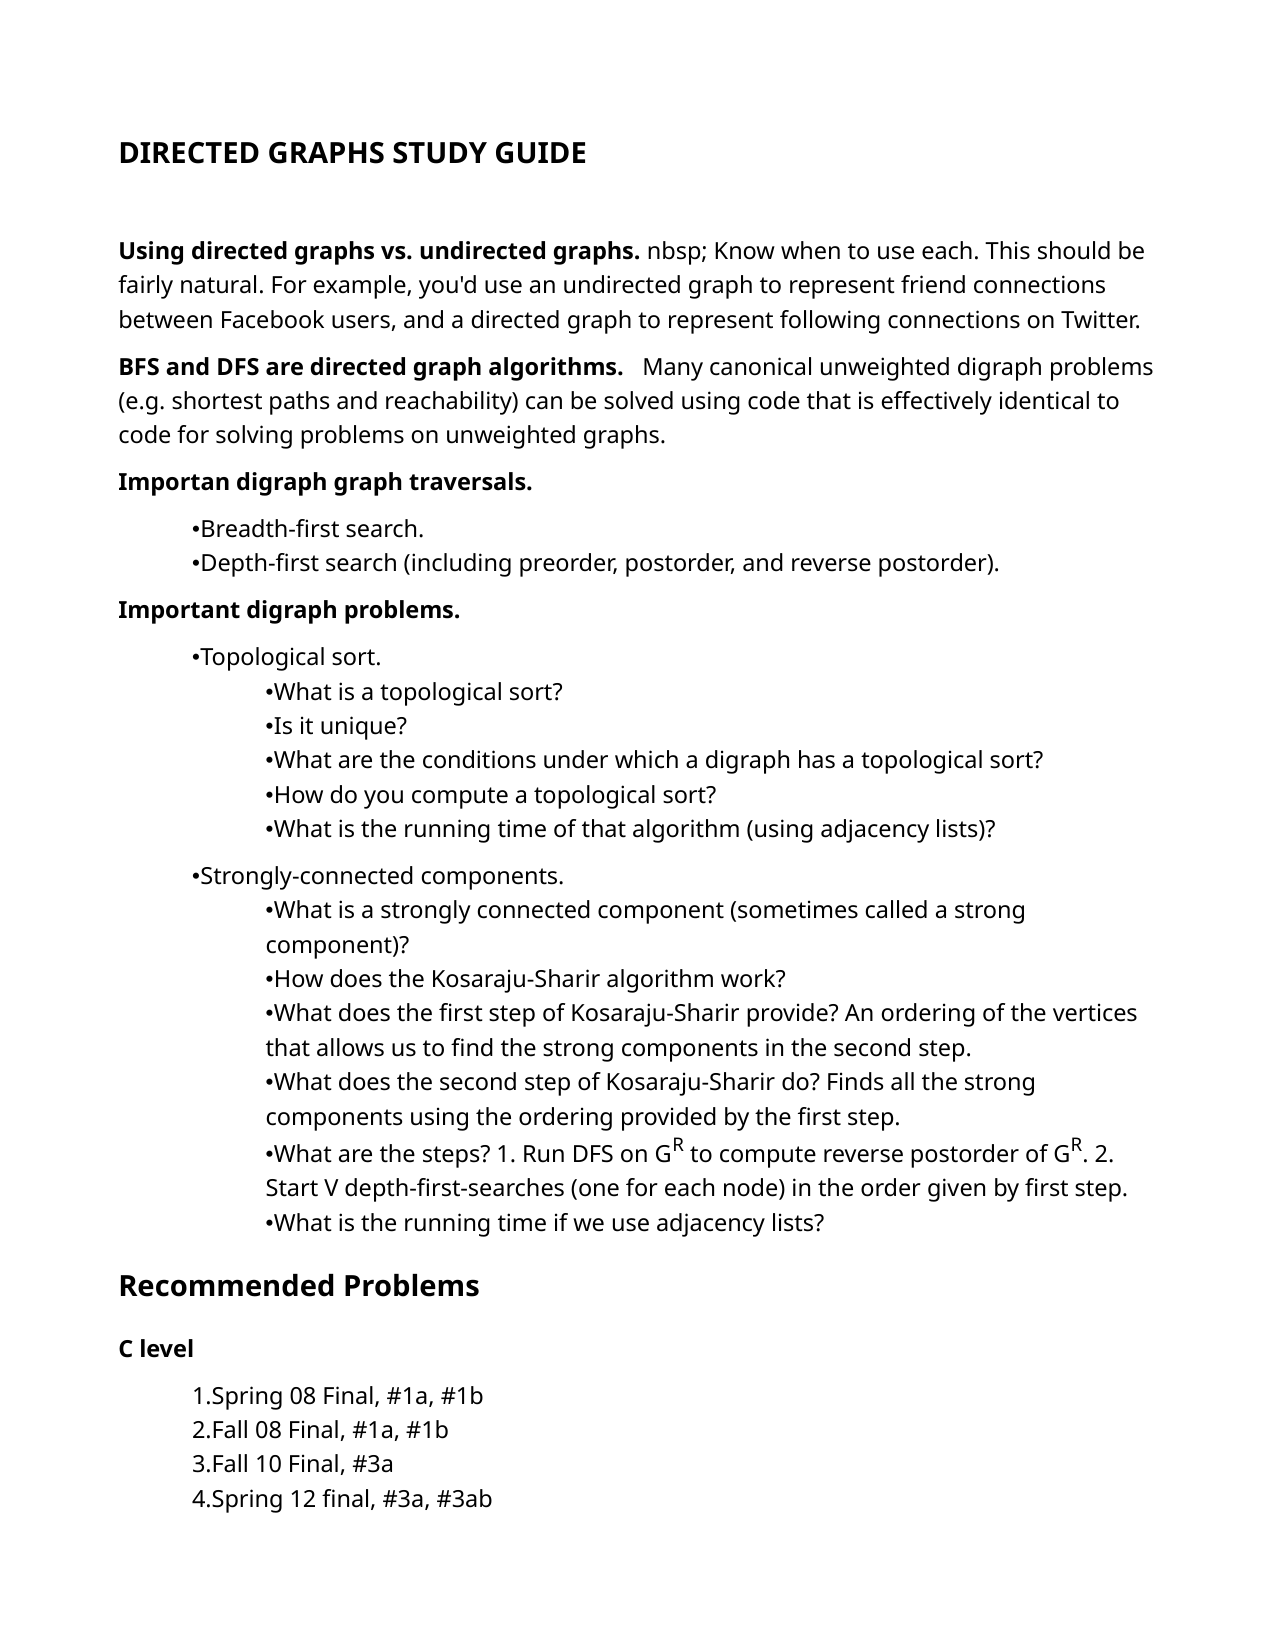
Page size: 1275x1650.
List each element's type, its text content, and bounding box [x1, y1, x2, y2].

subtitle Recommended Problems [118, 1265, 1157, 1305]
list Is it unique? [118, 707, 1157, 741]
list Spring 08 Final, #1a, #1b [118, 1377, 1157, 1411]
list What is the running time if we use adjacency lists? [118, 1204, 1157, 1238]
text Using directed graphs vs. undirected graphs. nbsp; Know when to use each. This should be fairly natural. For example, you'd use an undirected graph to represent friend connections between Facebook users, and a directed graph to represent following connections on Twitter. [118, 232, 1157, 335]
list Breadth-first search. [118, 510, 1157, 544]
list What is a strongly connected component (sometimes called a strong component)? [118, 891, 1157, 960]
text BFS and DFS are directed graph algorithms. Many canonical unweighted digraph problems (e.g. shortest paths and reachability) can be solved using code that is effectively identical to code for solving problems on unweighted graphs. [118, 347, 1157, 451]
list What is the running time of that algorithm (using adjacency lists)? [118, 810, 1157, 844]
subtitle DIRECTED GRAPHS STUDY GUIDE [118, 133, 1157, 172]
list What does the first step of Kosaraju-Sharir provide? An ordering of the vertices that allows us to find the strong components in the second step. [118, 994, 1157, 1063]
list Topological sort. [118, 638, 1157, 672]
text Important digraph problems. [118, 591, 1157, 626]
list How do you compute a topological sort? [118, 776, 1157, 810]
list What are the steps? 1. Run DFS on GR to compute reverse postorder of GR. 2. Start V depth-first-searches (one for each node) in the order given by first step. [118, 1132, 1157, 1204]
list What is a topological sort? [118, 672, 1157, 707]
list Strongly-connected components. [118, 857, 1157, 891]
text Importan digraph graph traversals. [118, 463, 1157, 497]
list Fall 10 Final, #3a [118, 1445, 1157, 1480]
list What does the second step of Kosaraju-Sharir do? Finds all the strong components using the ordering provided by the first step. [118, 1063, 1157, 1132]
subtitle C level [118, 1330, 1157, 1364]
list How does the Kosaraju-Sharir algorithm work? [118, 960, 1157, 994]
list Fall 08 Final, #1a, #1b [118, 1411, 1157, 1445]
list What are the conditions under which a digraph has a topological sort? [118, 741, 1157, 776]
list Depth-first search (including preorder, postorder, and reverse postorder). [118, 544, 1157, 579]
list Spring 12 final, #3a, #3ab [118, 1480, 1157, 1514]
